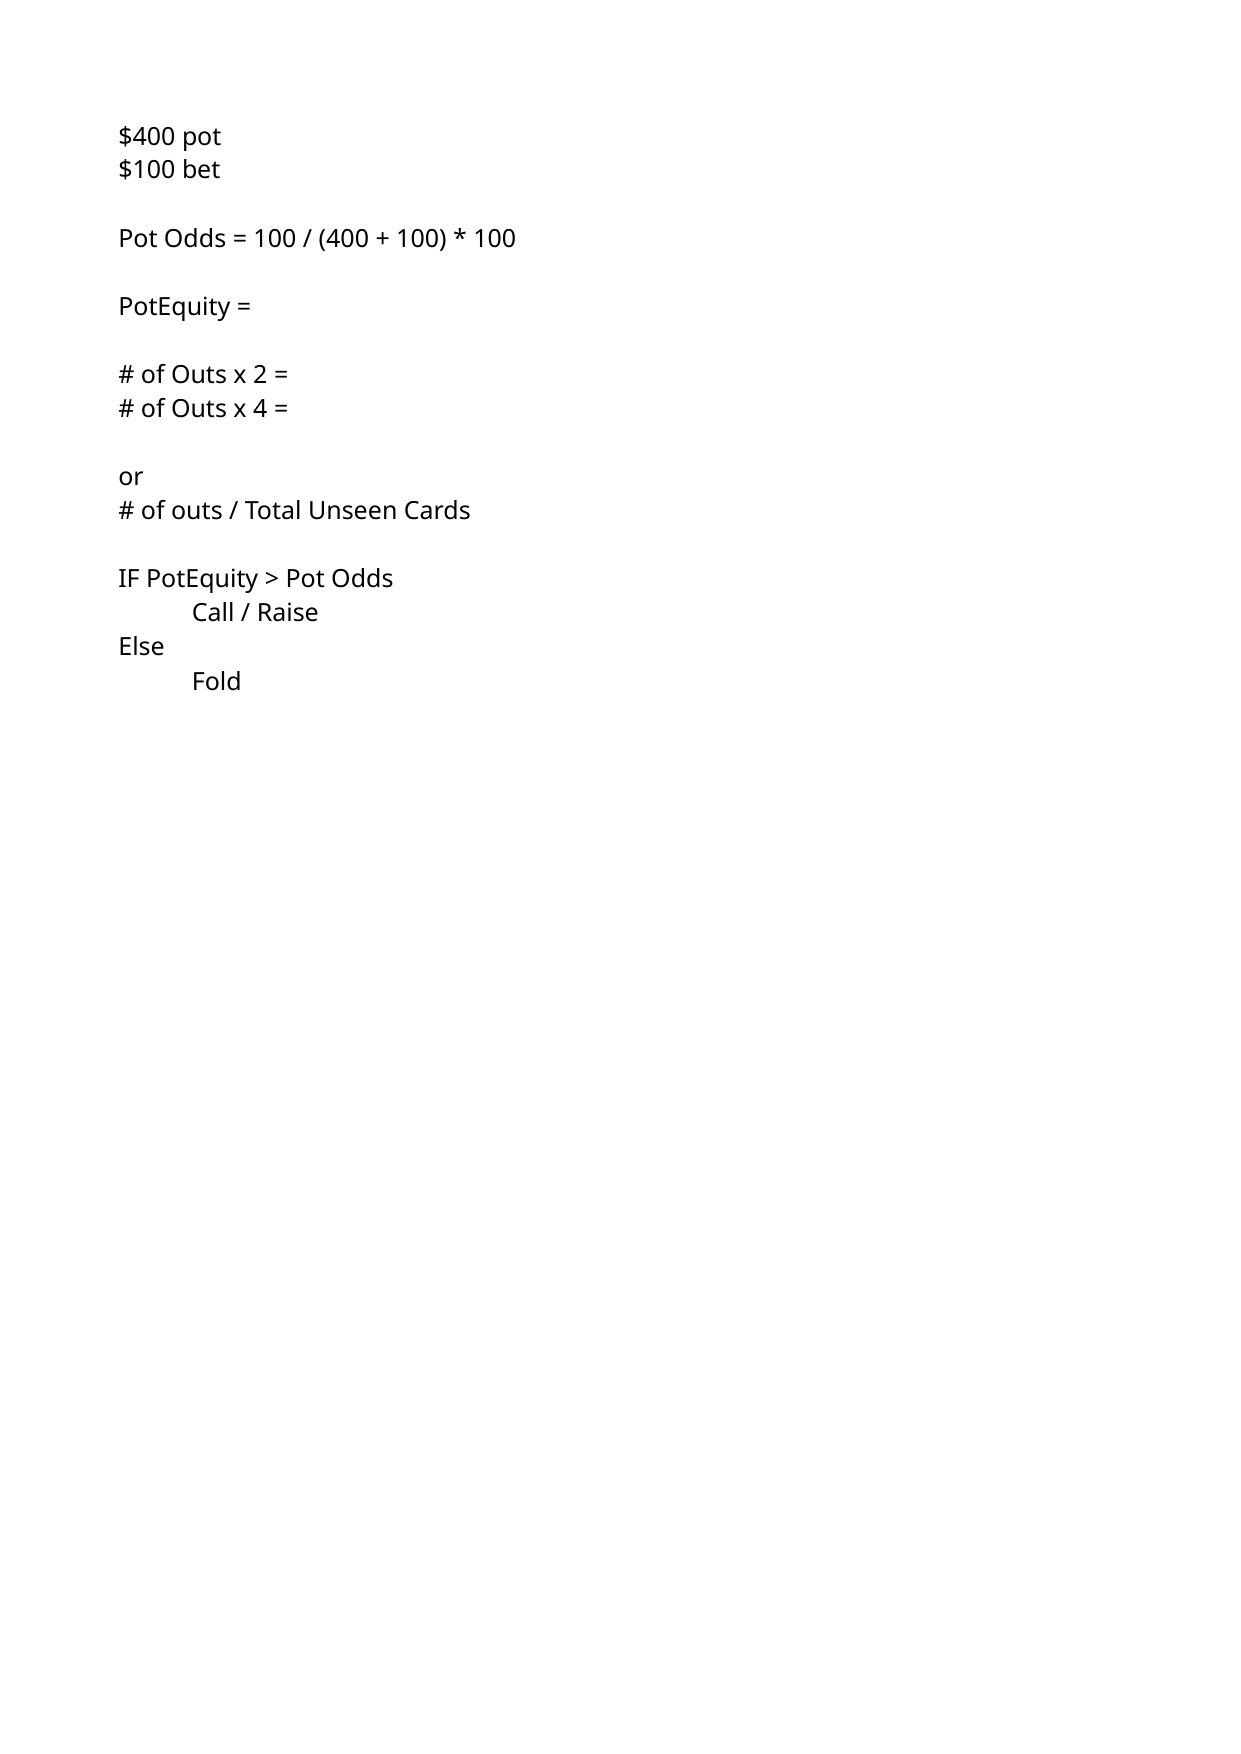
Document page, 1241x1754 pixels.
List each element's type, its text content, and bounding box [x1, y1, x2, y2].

text $100 bet [118, 152, 1122, 186]
text # of outs / Total Unseen Cards [118, 493, 1122, 527]
text Pot Odds = 100 / (400 + 100) * 100 [118, 220, 1122, 254]
text PotEquity = [118, 288, 1122, 322]
text Fold [118, 663, 1122, 697]
text IF PotEquity > Pot Odds [118, 561, 1122, 595]
text # of Outs x 2 = [118, 357, 1122, 391]
text Call / Raise [118, 595, 1122, 629]
text or [118, 459, 1122, 493]
text $400 pot [118, 118, 1122, 152]
text Else [118, 629, 1122, 663]
text # of Outs x 4 = [118, 391, 1122, 425]
